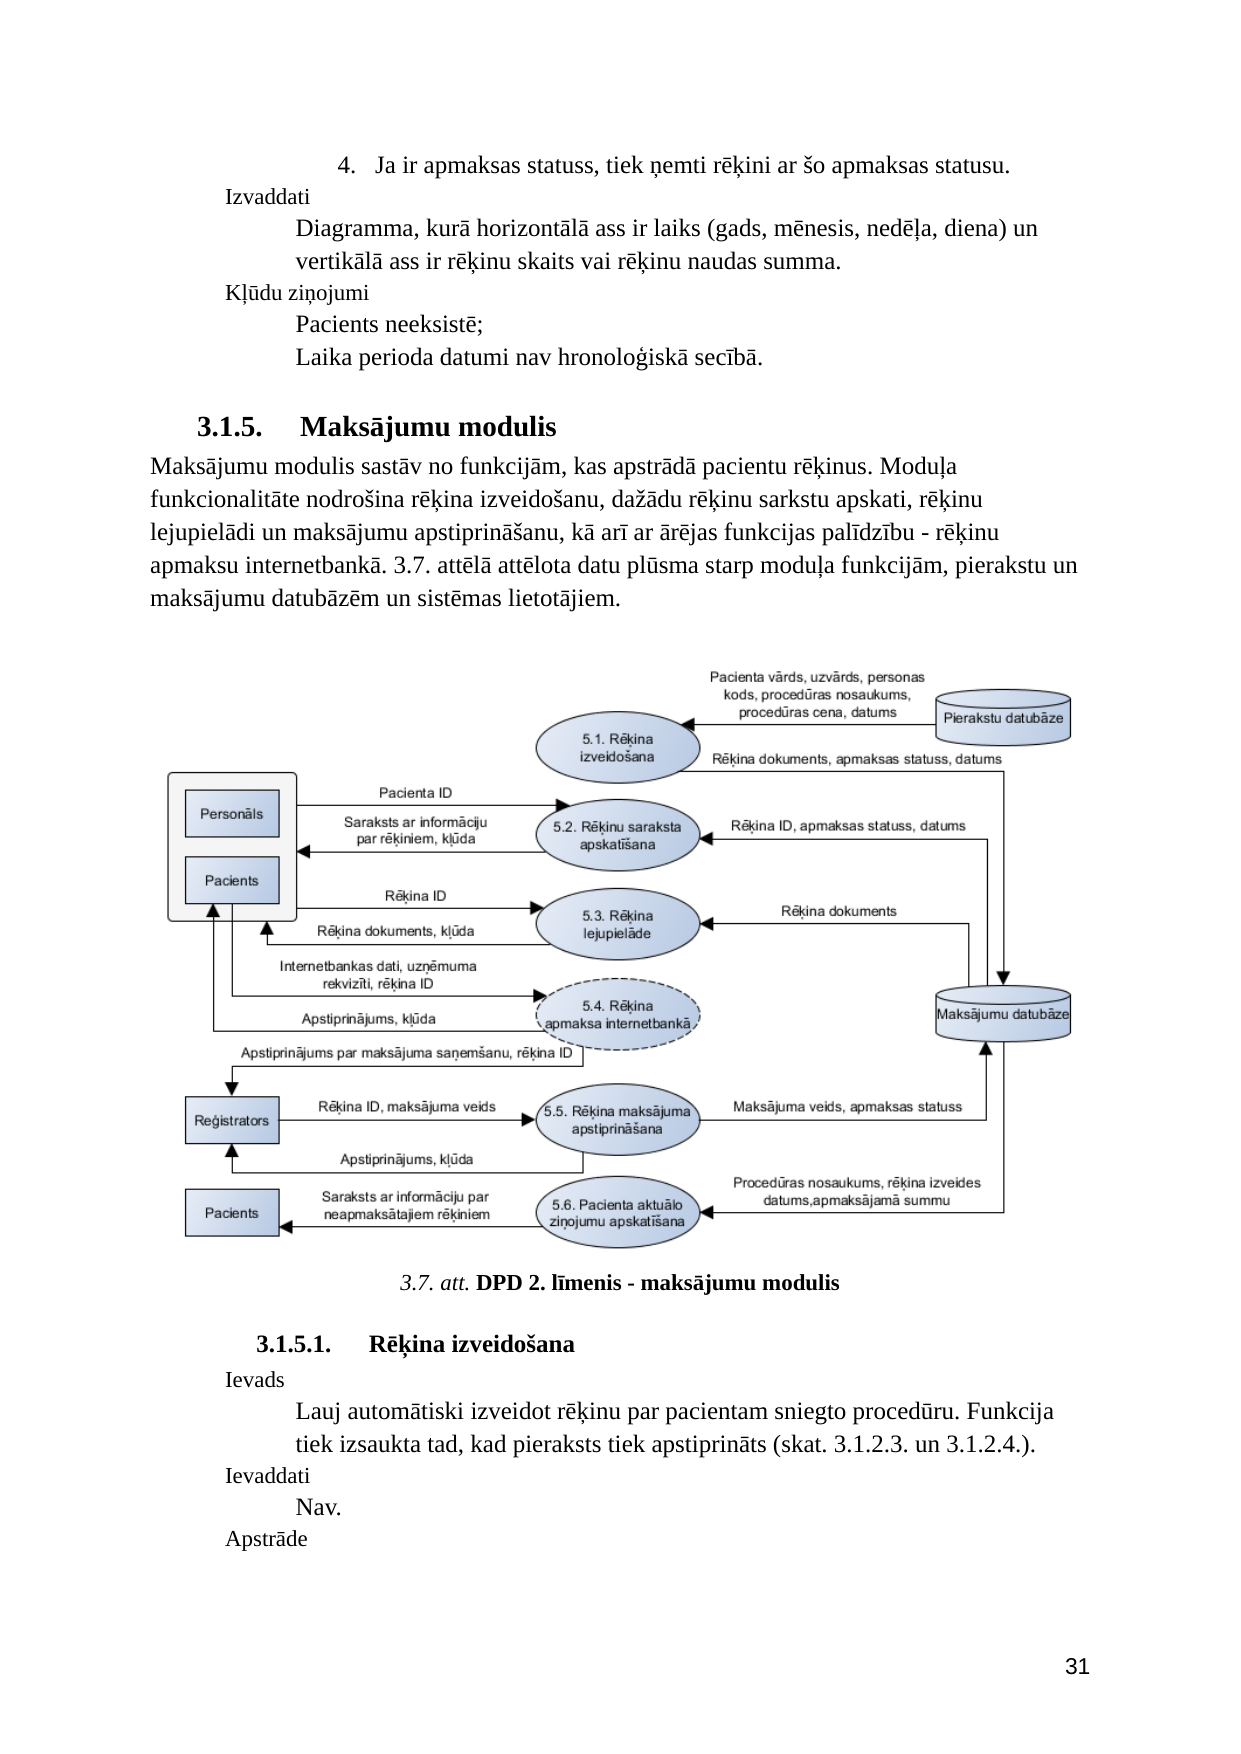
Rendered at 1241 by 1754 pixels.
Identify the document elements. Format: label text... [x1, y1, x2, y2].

text Nav. [295, 1492, 1090, 1521]
text Ievaddati [225, 1462, 1090, 1488]
text Diagramma, kurā horizontālā ass ir laiks (gads, mēnesis, nedēļa, diena) un vertikālā ass ir rēķinu skaits vai rēķinu naudas summa. [295, 213, 1090, 275]
text Izvaddati [225, 183, 1090, 209]
subtitle Rēķina izveidošana [331, 1329, 1090, 1357]
text Lauj automātiski izveidot rēķinu par pacientam sniegto procedūru. Funkcija tiek izsaukta tad, kad pieraksts tiek apstiprināts (skat. 3.1.2.3. un 3.1.2.4.). [295, 1396, 1090, 1458]
text Maksājumu modulis sastāv no funkcijām, kas apstrādā pacientu rēķinus. Moduļa funkcionalitāte nodrošina rēķina izveidošanu, dažādu rēķinu sarkstu apskati, rēķinu lejupielādi un maksājumu apstiprināšanu, kā arī ar ārējas funkcijas palīdzību - rēķinu apmaksu internetbankā. 3.7. attēlā attēlota datu plūsma starp moduļa funkcijām, pierakstu un maksājumu datubāzēm un sistēmas lietotājiem. [150, 451, 1090, 612]
text Apstrāde [225, 1525, 1090, 1552]
text Ievads [225, 1366, 1090, 1392]
list Ja ir apmaksas statuss, tiek ņemti rēķini ar šo apmaksas statusu. [337, 150, 1090, 179]
text Kļūdu ziņojumi [225, 279, 1090, 306]
picture [150, 648, 1091, 1266]
subtitle Maksājumu modulis [262, 409, 1090, 442]
text 3.7. att. DPD 2. līmenis - maksājumu modulis [150, 1269, 1090, 1296]
text Laika perioda datumi nav hronoloģiskā secībā. [295, 342, 1090, 371]
text Pacients neeksistē; [295, 309, 1090, 338]
